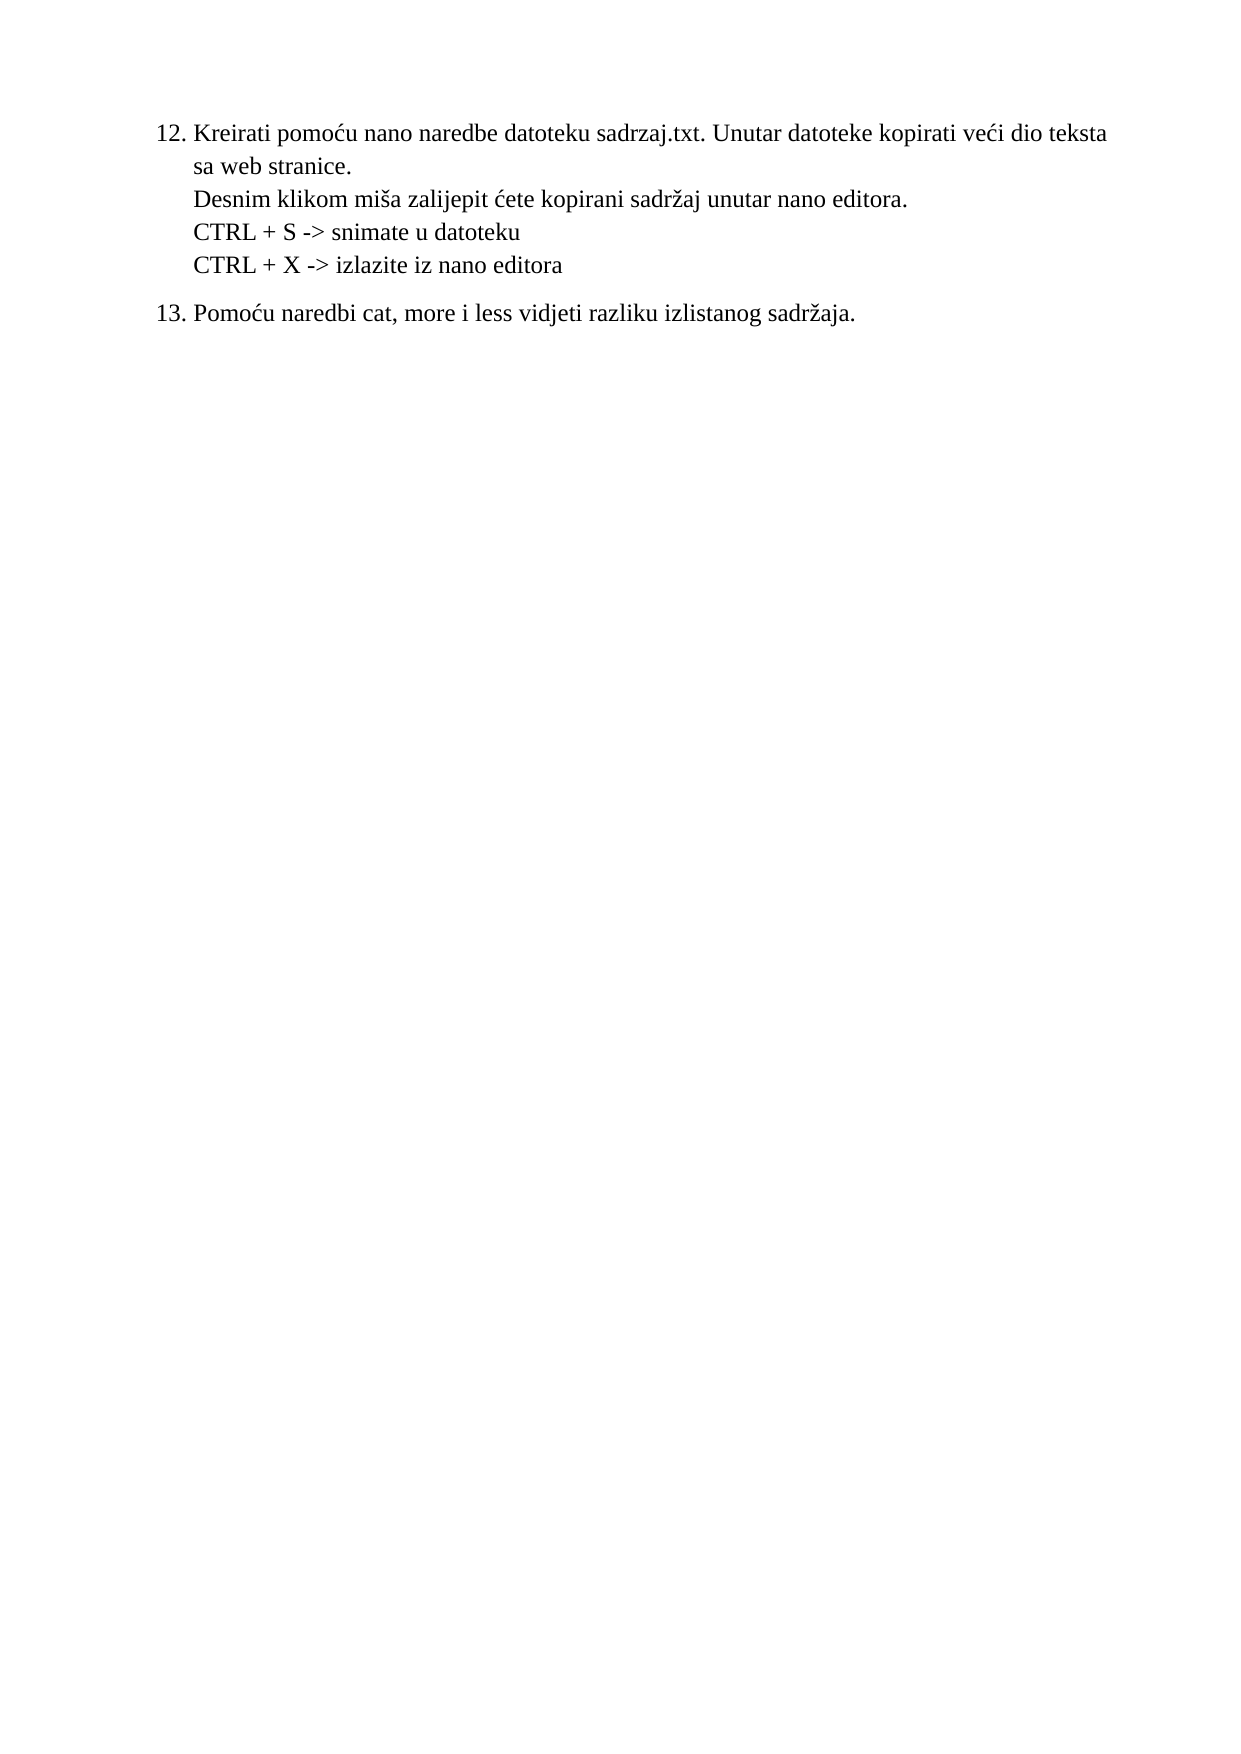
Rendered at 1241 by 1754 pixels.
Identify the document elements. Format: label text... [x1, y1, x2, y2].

list Pomoću naredbi cat, more i less vidjeti razliku izlistanog sadržaja. [156, 298, 1122, 327]
list Kreirati pomoću nano naredbe datoteku sadrzaj.txt. Unutar datoteke kopirati veći dio teksta sa web stranice. Desnim klikom miša zalijepit ćete kopirani sadržaj unutar nano editora. CTRL + S -> snimate u datoteku CTRL + X -> izlazite iz nano editora [156, 118, 1122, 279]
